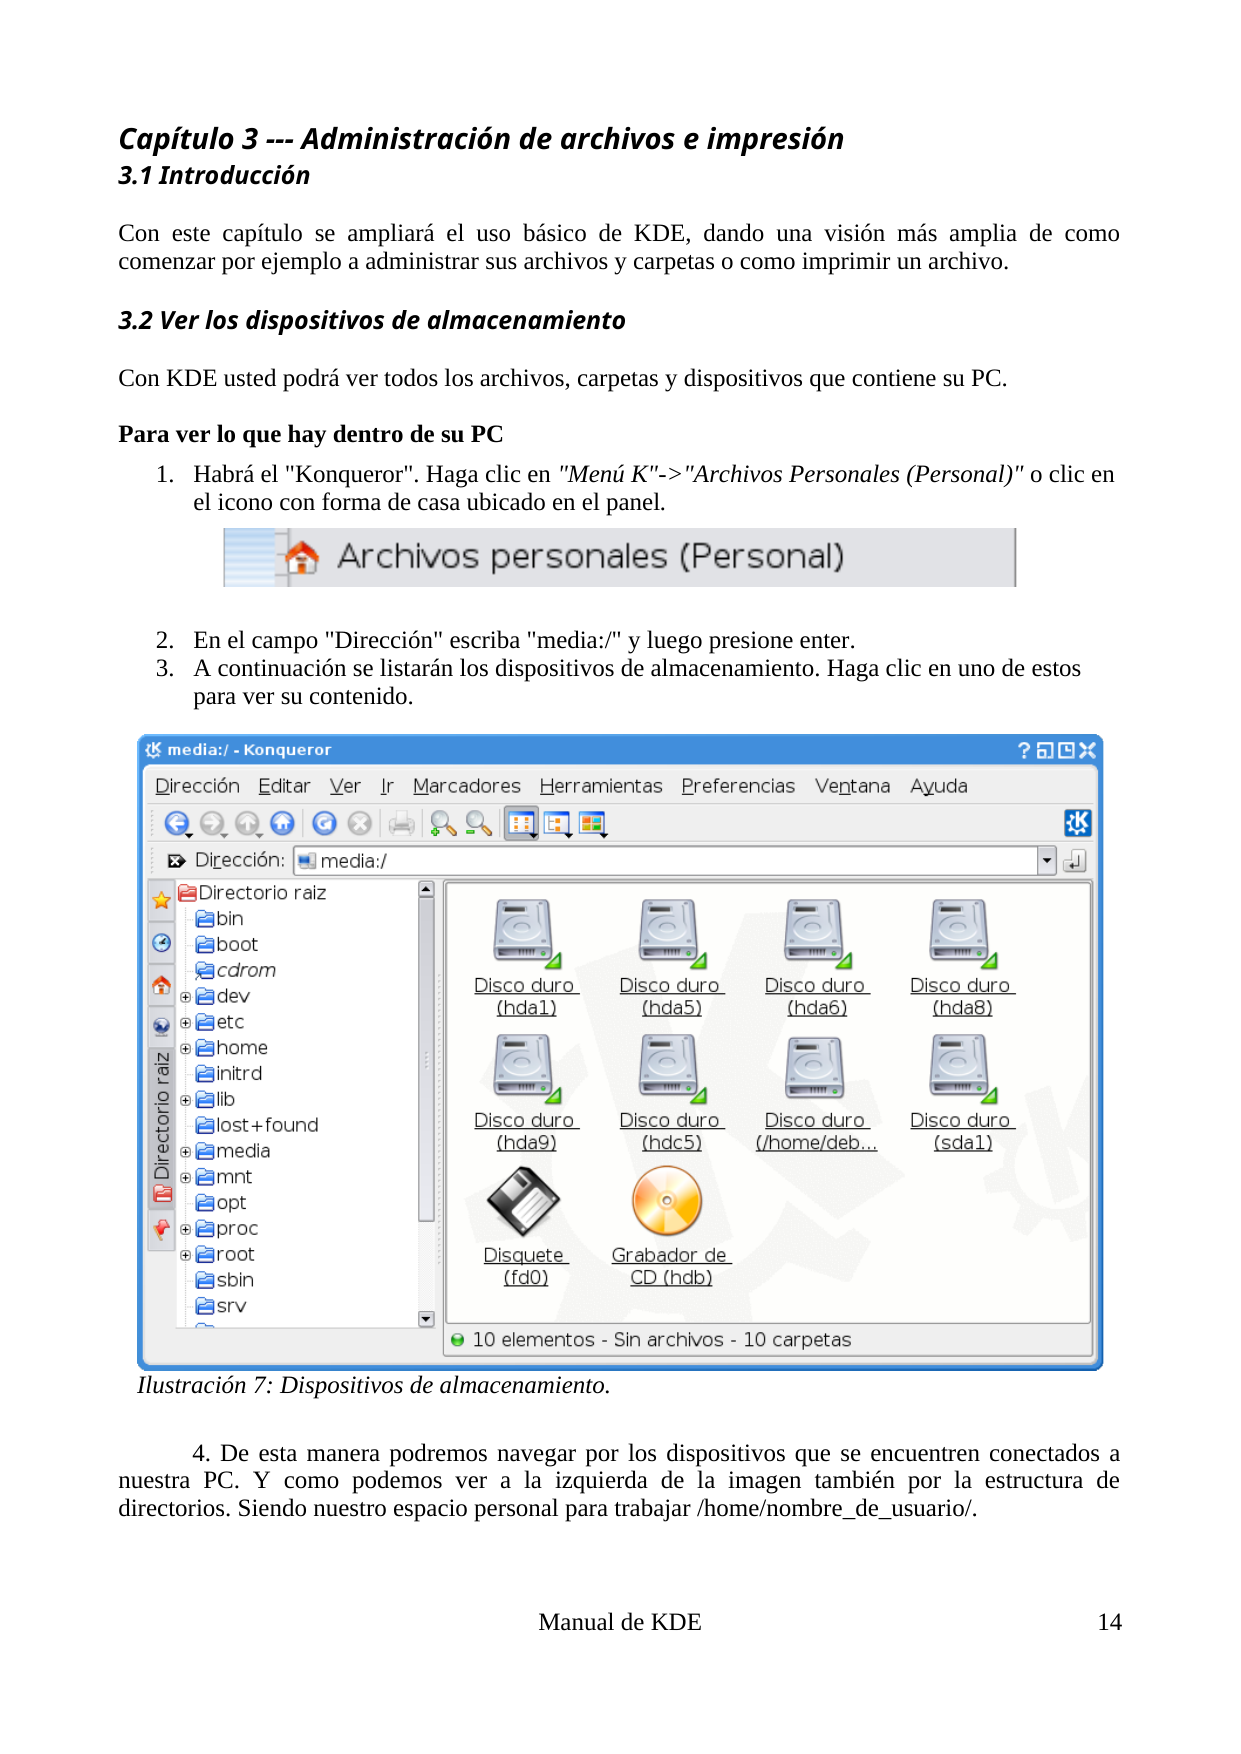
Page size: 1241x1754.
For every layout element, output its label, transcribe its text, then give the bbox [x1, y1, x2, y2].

picture [137, 734, 1104, 1371]
text 3.1 Introducción [118, 158, 1122, 192]
text 3.2 Ver los dispositivos de almacenamiento [118, 303, 1122, 337]
text Ilustración 7: Dispositivos de almacenamiento. [137, 1371, 1103, 1398]
list A continuación se listarán los dispositivos de almacenamiento. Haga clic en uno de estos para ver su contenido. [156, 654, 1122, 710]
text Con este capítulo se ampliará el uso básico de KDE, dando una visión más amplia de como comenzar por ejemplo a administrar sus archivos y carpetas o como imprimir un archivo. [118, 219, 1122, 275]
picture [223, 528, 1017, 587]
list Habrá el "Konqueror". Haga clic en "Menú K"->"Archivos Personales (Personal)" o clic en el icono con forma de casa ubicado en el panel. [156, 460, 1122, 516]
text 4. De esta manera podremos navegar por los dispositivos que se encuentren conectados a nuestra PC. Y como podemos ver a la izquierda de la imagen también por la estructura de directorios. Siendo nuestro espacio personal para trabajar /home/nombre_de_usuario/. [118, 1439, 1122, 1522]
list En el campo "Dirección" escriba "media:/" y luego presione enter. [156, 627, 1122, 654]
text Con KDE usted podrá ver todos los archivos, carpetas y dispositivos que contiene su PC. Para ver lo que hay dentro de su PC [118, 364, 1122, 448]
text Capítulo 3 --- Administración de archivos e impresión [118, 118, 1122, 158]
